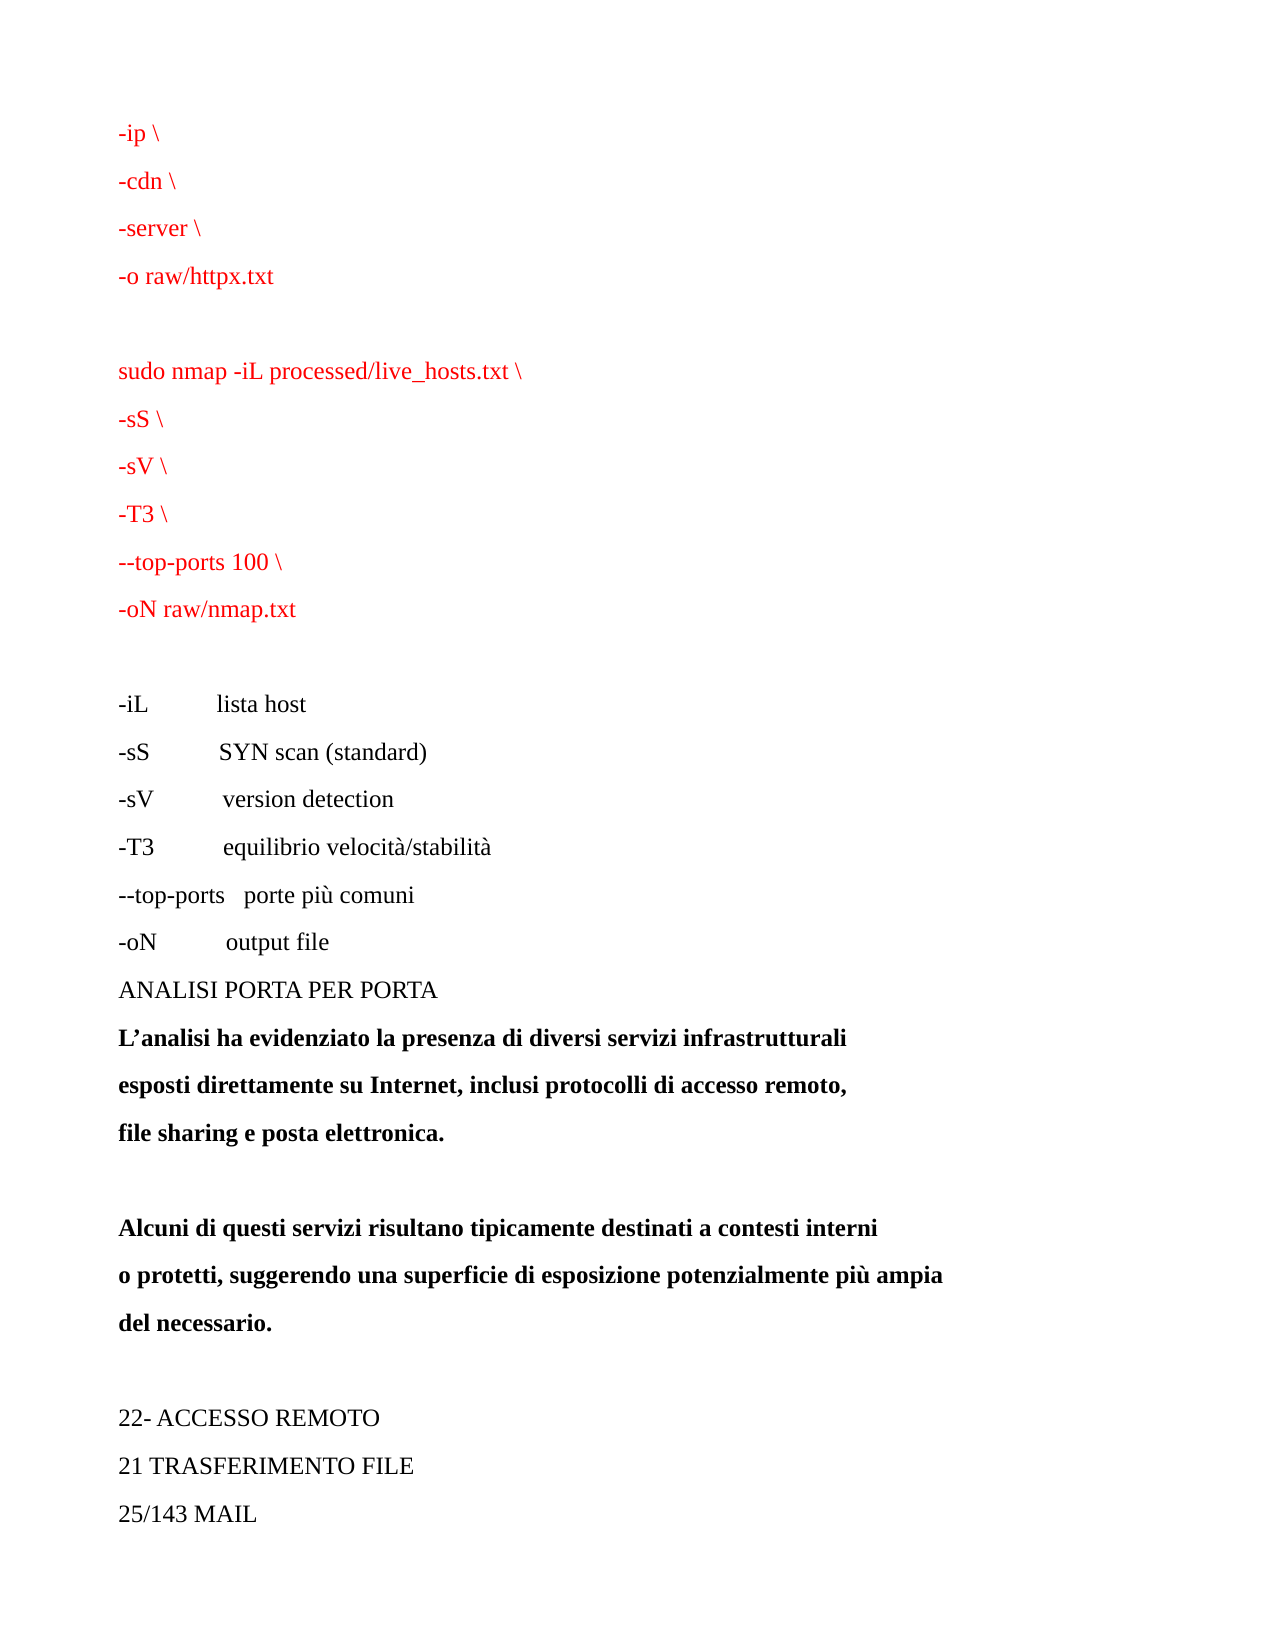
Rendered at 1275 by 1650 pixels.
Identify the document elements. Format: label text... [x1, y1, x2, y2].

text -T3 \ [118, 499, 1157, 528]
text -T3 equilibrio velocità/stabilità [118, 832, 1157, 861]
text ANALISI PORTA PER PORTA [118, 975, 1157, 1004]
text -oN output file [118, 927, 1157, 956]
text -cdn \ [118, 166, 1157, 194]
text -server \ [118, 213, 1157, 242]
text -o raw/httpx.txt [118, 261, 1157, 290]
text 21 TRASFERIMENTO FILE [118, 1451, 1157, 1480]
text file sharing e posta elettronica. [118, 1118, 1157, 1147]
text -sV \ [118, 451, 1157, 480]
text 22- ACCESSO REMOTO [118, 1403, 1157, 1432]
text esposti direttamente su Internet, inclusi protocolli di accesso remoto, [118, 1070, 1157, 1099]
text -iL lista host [118, 689, 1157, 718]
text -ip \ [118, 118, 1157, 147]
text o protetti, suggerendo una superficie di esposizione potenzialmente più ampia [118, 1261, 1157, 1289]
text sudo nmap -iL processed/live_hosts.txt \ [118, 356, 1157, 385]
text -sS \ [118, 404, 1157, 432]
text -sV version detection [118, 784, 1157, 813]
text L’analisi ha evidenziato la presenza di diversi servizi infrastrutturali [118, 1023, 1157, 1051]
text -oN raw/nmap.txt [118, 594, 1157, 623]
text -sS SYN scan (standard) [118, 737, 1157, 766]
text 25/143 MAIL [118, 1499, 1157, 1527]
text Alcuni di questi servizi risultano tipicamente destinati a contesti interni [118, 1213, 1157, 1242]
text --top-ports porte più comuni [118, 880, 1157, 908]
text --top-ports 100 \ [118, 547, 1157, 575]
text del necessario. [118, 1308, 1157, 1337]
